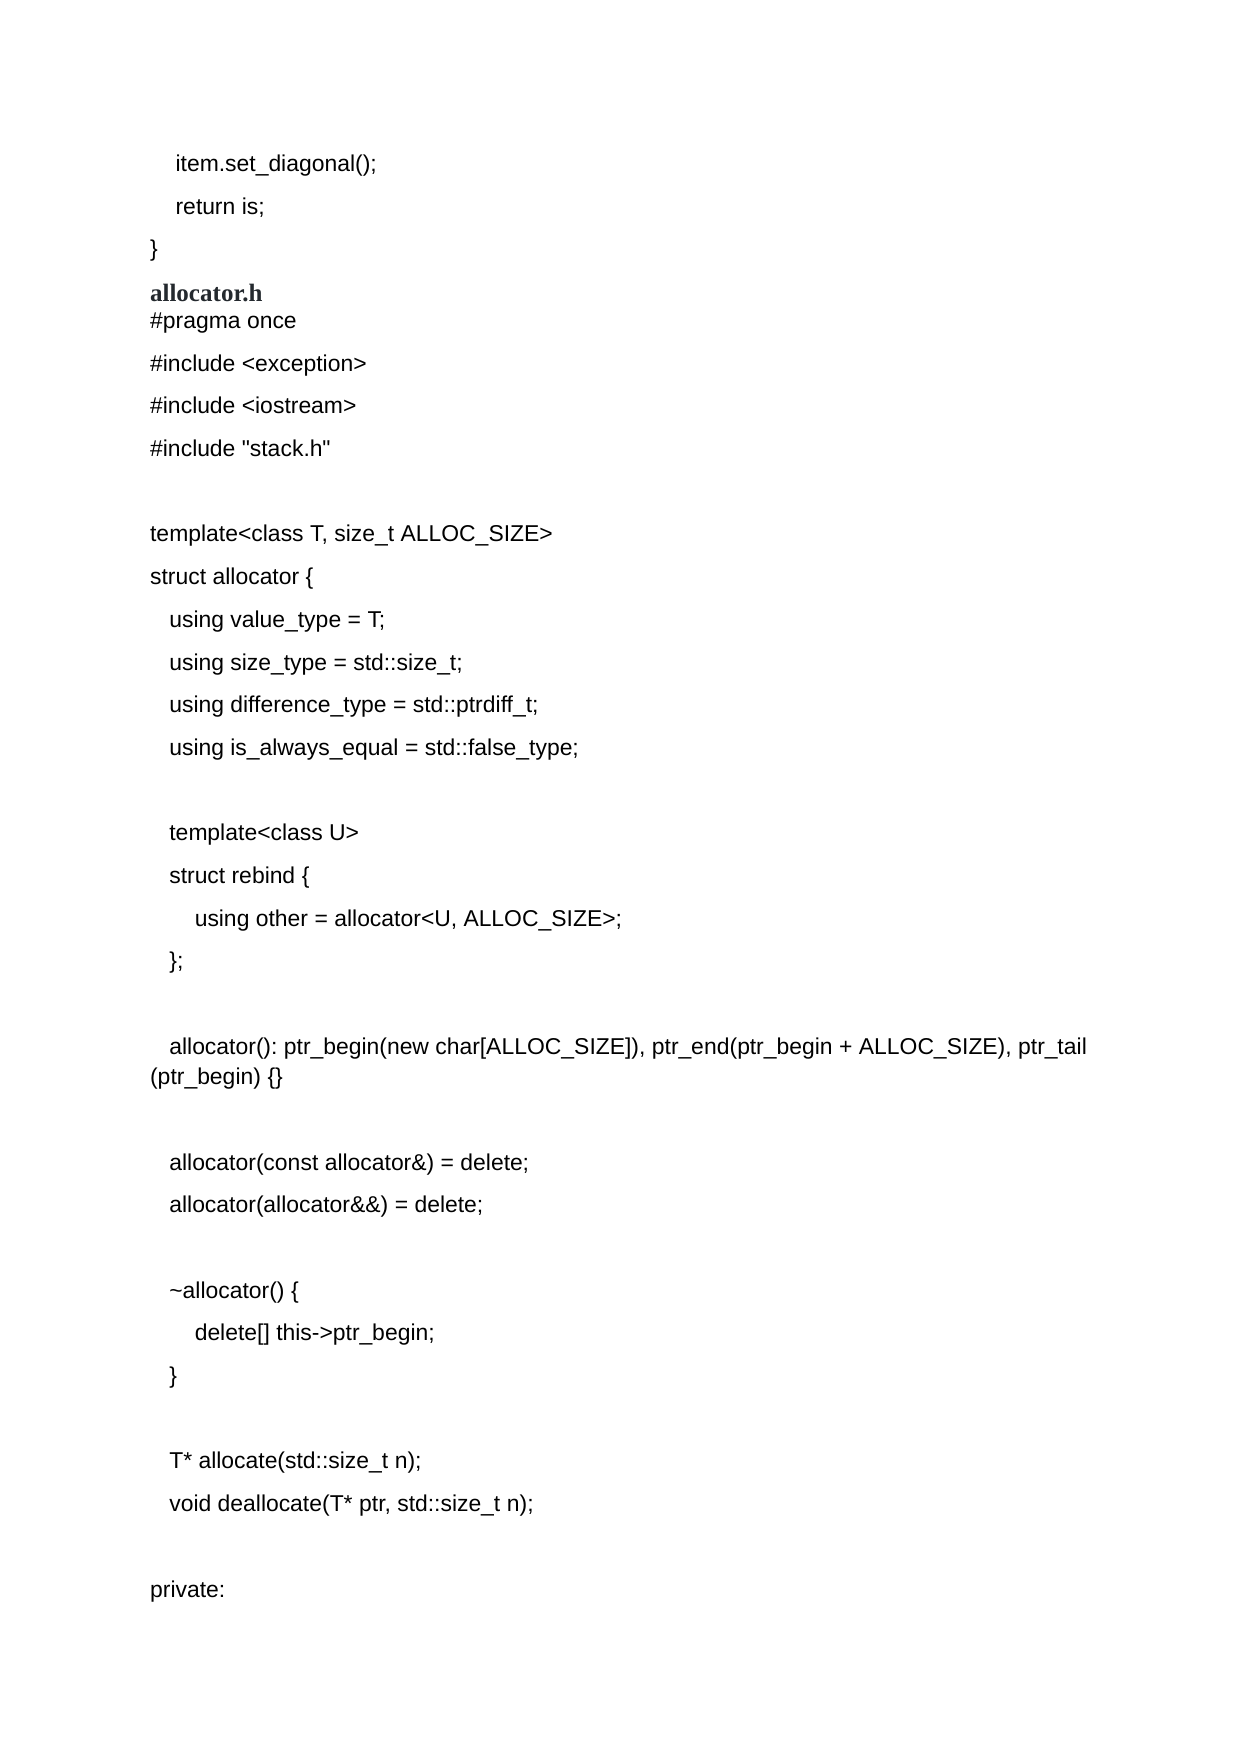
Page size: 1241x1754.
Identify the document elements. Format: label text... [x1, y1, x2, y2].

text using value_type = T; [150, 606, 1090, 632]
text ~allocator() { [150, 1277, 1090, 1303]
text void deallocate(T* ptr, std::size_t n); [150, 1490, 1090, 1517]
text struct rebind { [150, 862, 1090, 888]
text #include "stack.h" [150, 435, 1090, 461]
text #pragma once [150, 307, 1090, 333]
text private: [150, 1576, 1090, 1602]
text using other = allocator<U, ALLOC_SIZE>; [150, 905, 1090, 931]
text template<class U> [150, 819, 1090, 846]
text item.set_diagonal(); [150, 150, 1090, 176]
text allocator(): ptr_begin(new char[ALLOC_SIZE]), ptr_end(ptr_begin + ALLOC_SIZE), ptr_tail(ptr_begin) {} [150, 1033, 1090, 1089]
text using difference_type = std::ptrdiff_t; [150, 691, 1090, 718]
text using size_type = std::size_t; [150, 648, 1090, 675]
text }; [150, 947, 1090, 974]
text } [150, 1362, 1090, 1388]
text struct allocator { [150, 563, 1090, 589]
text allocator(allocator&&) = delete; [150, 1191, 1090, 1218]
text template<class T, size_t ALLOC_SIZE> [150, 520, 1090, 547]
text delete[] this->ptr_begin; [150, 1319, 1090, 1346]
text return is; [150, 193, 1090, 219]
text #include <exception> [150, 349, 1090, 376]
text allocator(const allocator&) = delete; [150, 1148, 1090, 1175]
text T* allocate(std::size_t n); [150, 1447, 1090, 1474]
text using is_always_equal = std::false_type; [150, 734, 1090, 760]
subtitle allocator.h [150, 278, 1090, 307]
text } [150, 235, 1090, 262]
text #include <iostream> [150, 392, 1090, 419]
